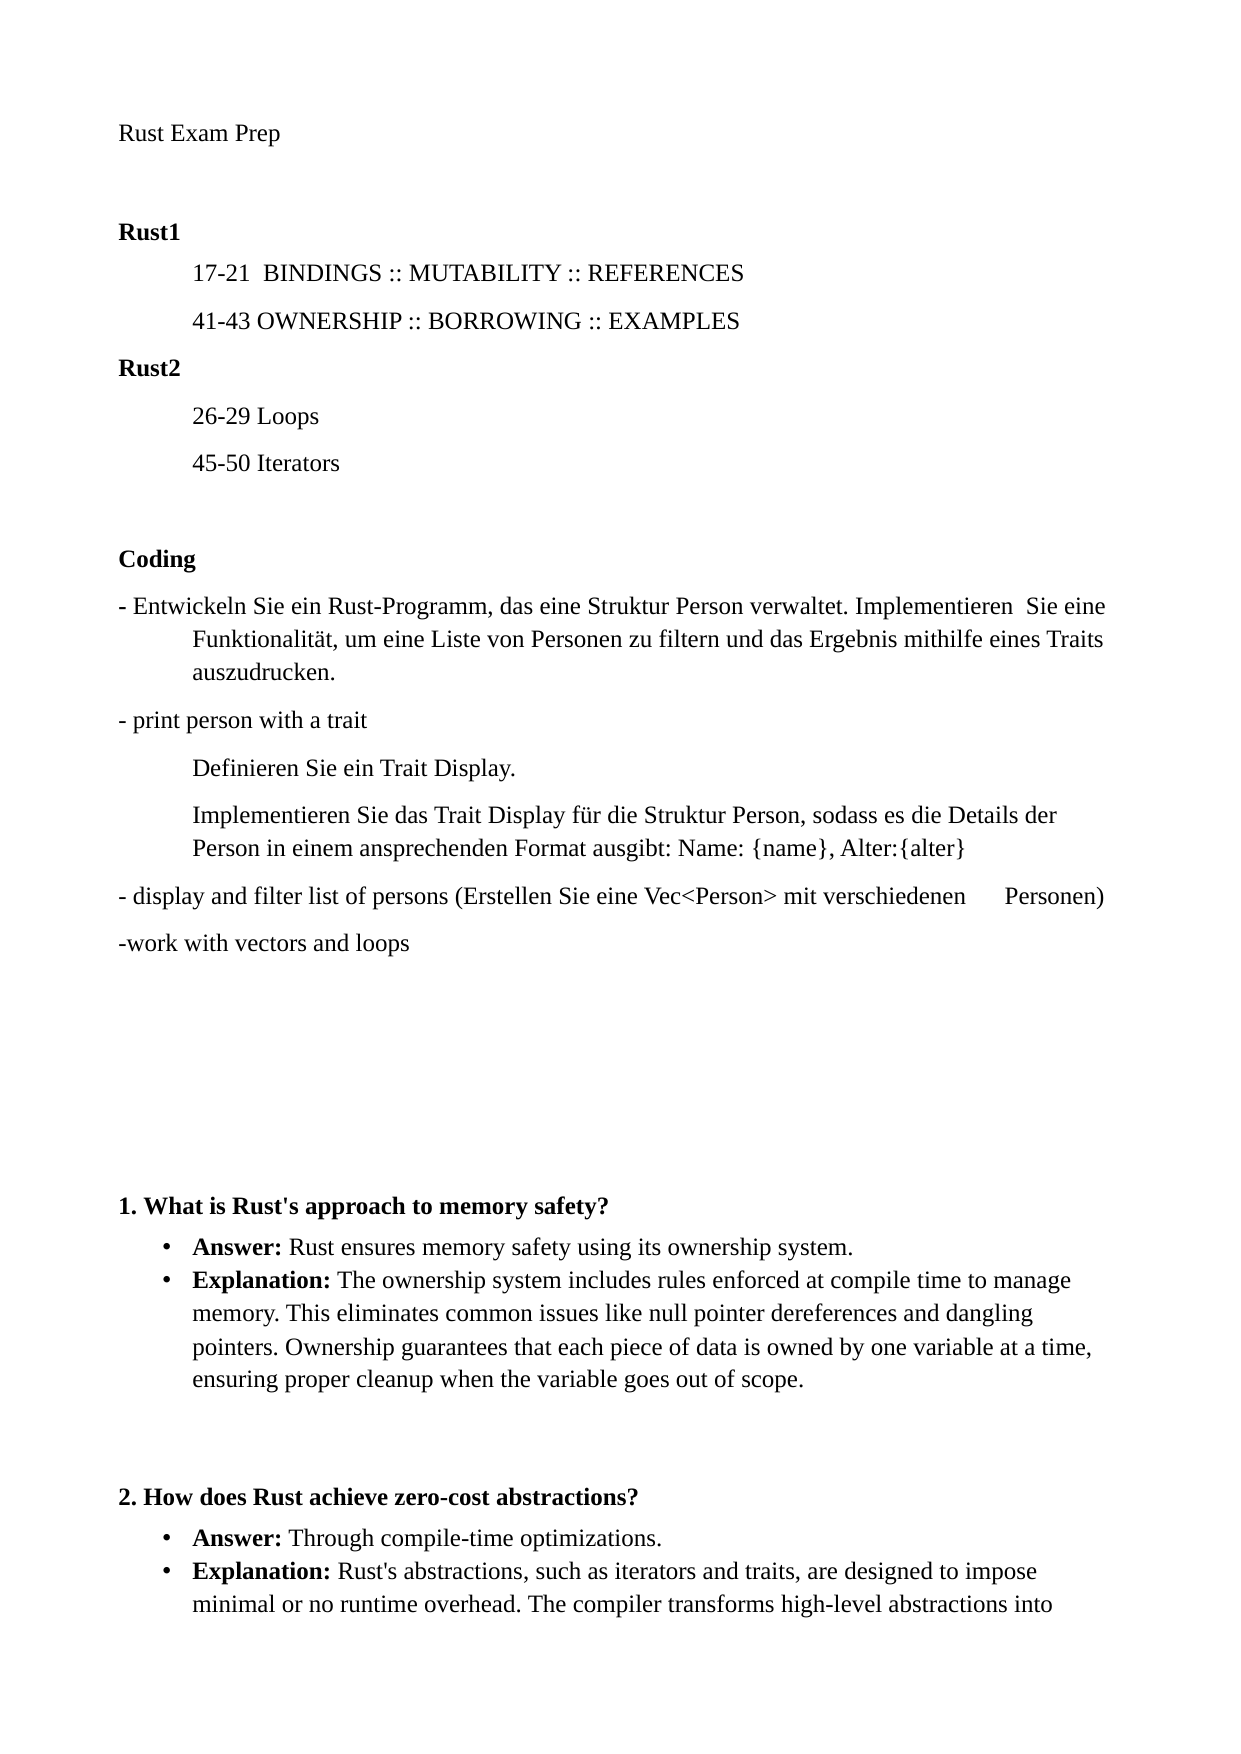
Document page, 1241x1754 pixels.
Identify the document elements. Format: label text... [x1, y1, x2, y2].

text Coding [118, 544, 1122, 572]
subtitle 2. How does Rust achieve zero-cost abstractions? [118, 1482, 1122, 1511]
subtitle 1. What is Rust's approach to memory safety? [118, 1191, 1122, 1220]
text 41-43 OWNERSHIP :: BORROWING :: EXAMPLES [118, 306, 1122, 334]
text - print person with a trait [118, 705, 1122, 734]
text 17-21 BINDINGS :: MUTABILITY :: REFERENCES [118, 258, 1122, 287]
list Explanation: The ownership system includes rules enforced at compile time to manage memory. This eliminates common issues like null pointer dereferences and dangling pointers. Ownership guarantees that each piece of data is owned by one variable at a time, ensuring proper cleanup when the variable goes out of scope. [162, 1266, 1122, 1393]
subtitle Rust1 [118, 217, 1122, 246]
list Answer: Rust ensures memory safety using its ownership system. [162, 1232, 1122, 1261]
text Rust Exam Prep [118, 118, 1122, 147]
text -work with vectors and loops [118, 928, 1122, 957]
text 45-50 Iterators [118, 448, 1122, 477]
text - Entwickeln Sie ein Rust-Programm, das eine Struktur Person verwaltet. Implementieren Sie eine Funktionalität, um eine Liste von Personen zu filtern und das Ergebnis mithilfe eines Traits auszudrucken. [118, 591, 1122, 686]
text 26-29 Loops [118, 401, 1122, 430]
text Definieren Sie ein Trait Display. [118, 753, 1122, 781]
list Explanation: Rust's abstractions, such as iterators and traits, are designed to impose minimal or no runtime overhead. The compiler transforms high-level abstractions into [162, 1556, 1122, 1618]
text Rust2 [118, 353, 1122, 382]
text Implementieren Sie das Trait Display für die Struktur Person, sodass es die Details der Person in einem ansprechenden Format ausgibt: Name: {name}, Alter:{alter} [118, 800, 1122, 862]
list Answer: Through compile-time optimizations. [162, 1523, 1122, 1552]
text - display and filter list of persons (Erstellen Sie eine Vec<Person> mit verschiedenen Personen) [118, 881, 1122, 909]
